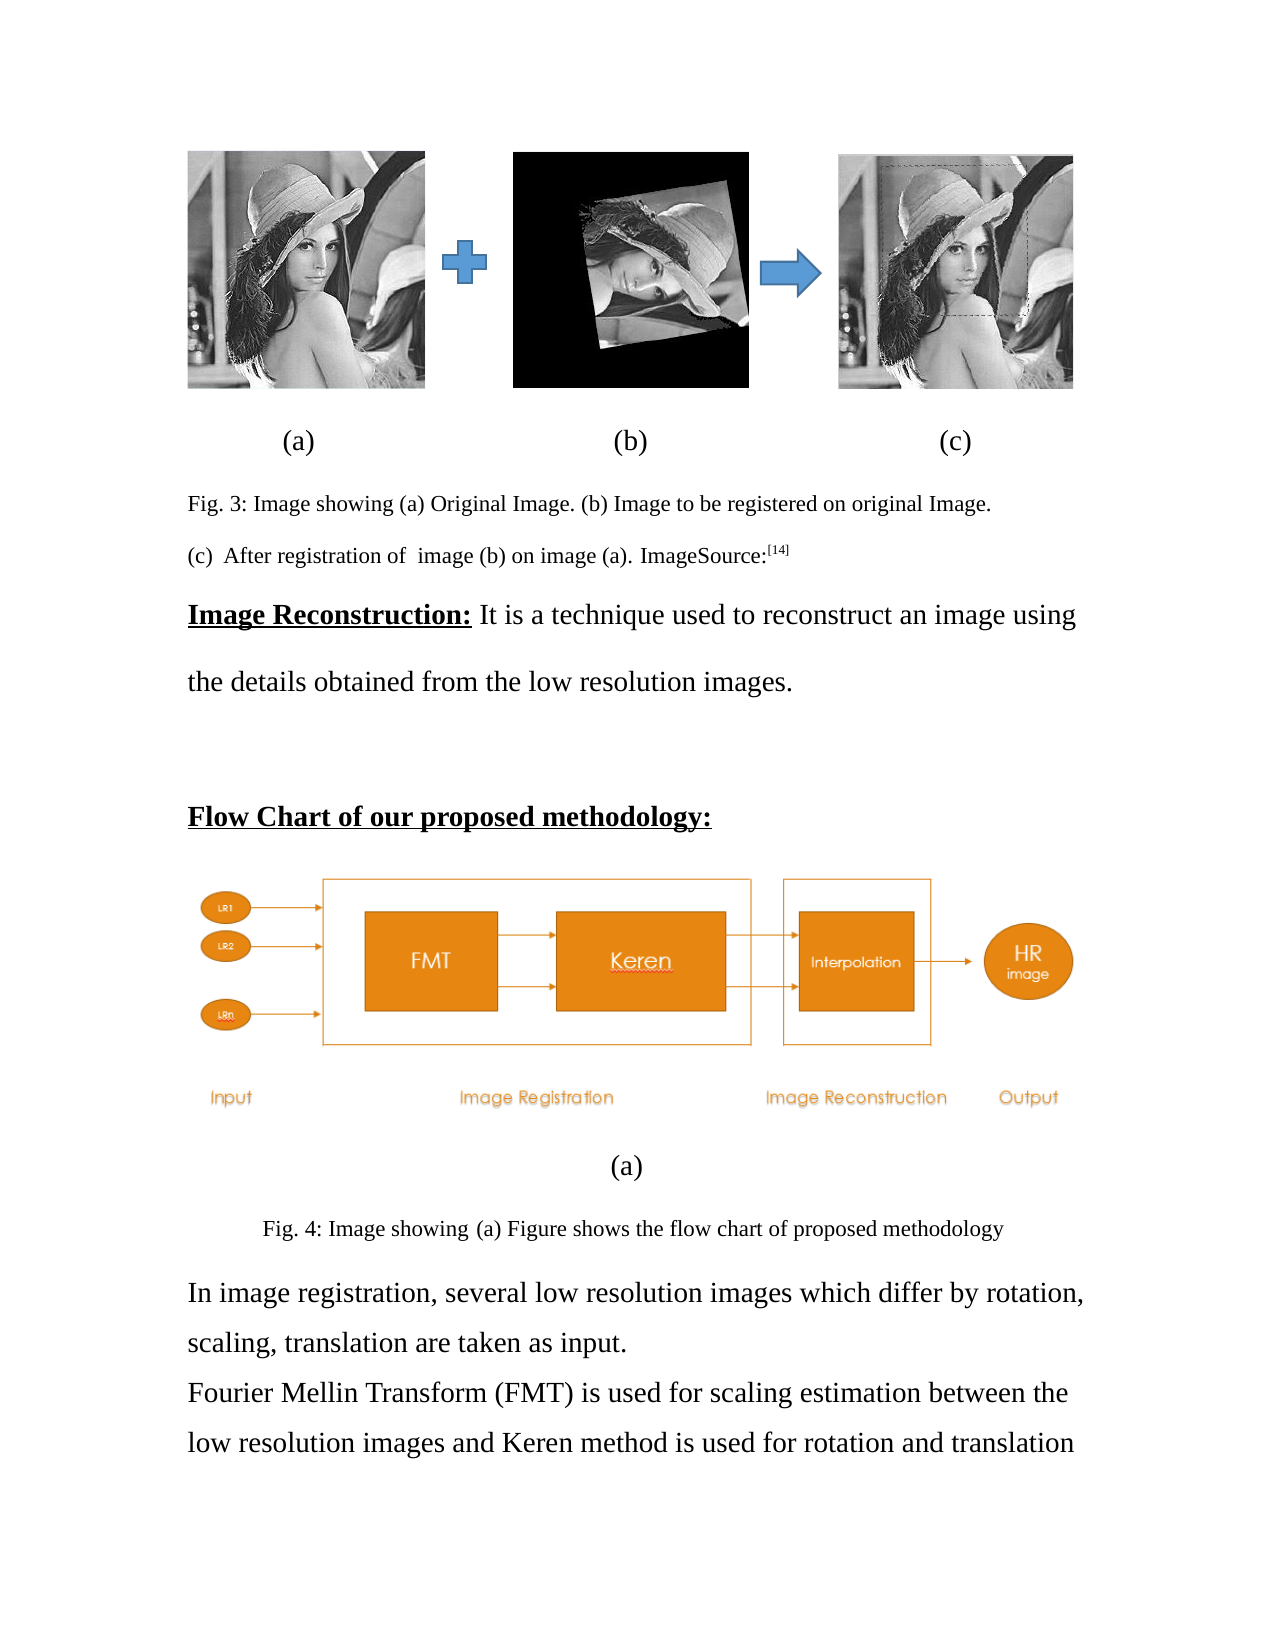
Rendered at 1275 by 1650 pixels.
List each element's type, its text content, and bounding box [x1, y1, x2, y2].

text Image Reconstruction: It is a technique used to reconstruct an image using the details obtained from the low resolution images. [187, 597, 1087, 698]
text Fig. 3: Image showing (a) Original Image. (b) Image to be registered on original Image. [187, 490, 1087, 516]
text low resolution images and Keren method is used for rotation and translation [187, 1426, 1087, 1459]
picture [513, 151, 749, 388]
text Fourier Mellin Transform (FMT) is used for scaling estimation between the [187, 1375, 1087, 1409]
picture [187, 865, 1088, 1118]
text (a) (b) (c) [275, 423, 1087, 456]
text Flow Chart of our proposed methodology: [187, 799, 1087, 832]
picture [187, 150, 426, 389]
picture [838, 154, 1074, 389]
text (c) After registration of image (b) on image (a). ImageSource:[14] [187, 542, 1087, 569]
text (a) [187, 1148, 1087, 1181]
text In image registration, several low resolution images which differ by rotation, scaling, translation are taken as input. [187, 1275, 1087, 1358]
text Fig. 4: Image showing (a) Figure shows the flow chart of proposed methodology [187, 1215, 1087, 1241]
